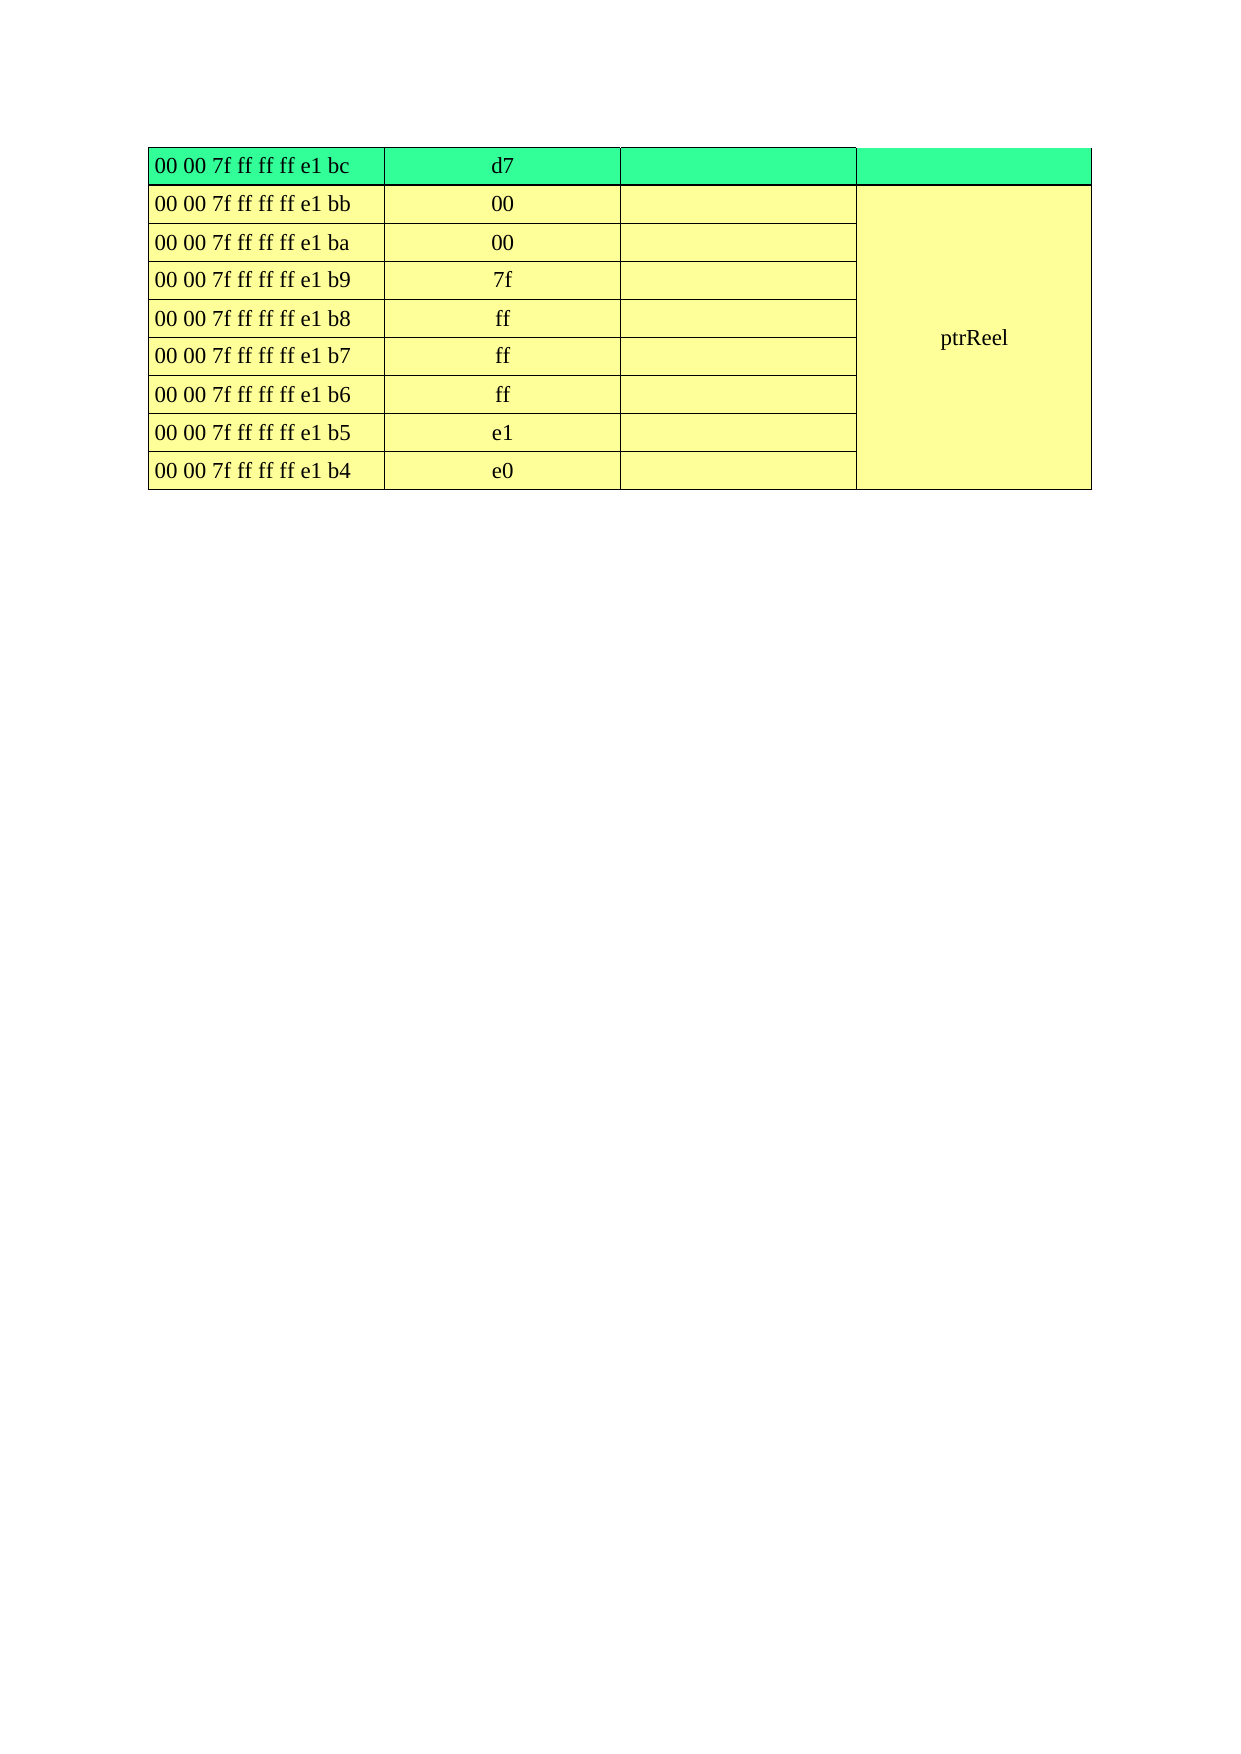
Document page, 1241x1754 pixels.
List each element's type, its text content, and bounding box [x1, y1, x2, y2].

table_cell [621, 262, 856, 299]
table_cell e0 [385, 452, 620, 489]
table_cell d7 [385, 148, 620, 184]
table_cell 00 00 7f ff ff ff e1 b4 [149, 452, 384, 489]
table_cell e1 [385, 414, 620, 451]
table_cell [621, 186, 856, 223]
table_cell [857, 148, 1091, 184]
table_cell [621, 414, 856, 451]
table_cell 00 00 7f ff ff ff e1 bb [149, 186, 384, 223]
table_cell ff [385, 376, 620, 413]
table_cell 00 00 7f ff ff ff e1 ba [149, 224, 384, 261]
table_cell [621, 338, 856, 375]
table_cell 00 00 7f ff ff ff e1 b5 [149, 414, 384, 451]
table_cell ff [385, 300, 620, 337]
table_cell [621, 300, 856, 337]
table_cell 00 00 7f ff ff ff e1 b9 [149, 262, 384, 299]
table_cell 00 00 7f ff ff ff e1 b6 [149, 376, 384, 413]
table_cell [621, 148, 856, 184]
table_cell 00 [385, 224, 620, 261]
table_cell [621, 452, 856, 489]
table_cell 00 [385, 186, 620, 223]
table_cell [621, 376, 856, 413]
table_cell 7f [385, 262, 620, 299]
table_cell 00 00 7f ff ff ff e1 b7 [149, 338, 384, 375]
table_cell [621, 224, 856, 261]
table_cell ff [385, 338, 620, 375]
table_cell 00 00 7f ff ff ff e1 b8 [149, 300, 384, 337]
table_cell 00 00 7f ff ff ff e1 bc [149, 148, 384, 184]
table_cell ptrReel [857, 186, 1091, 489]
